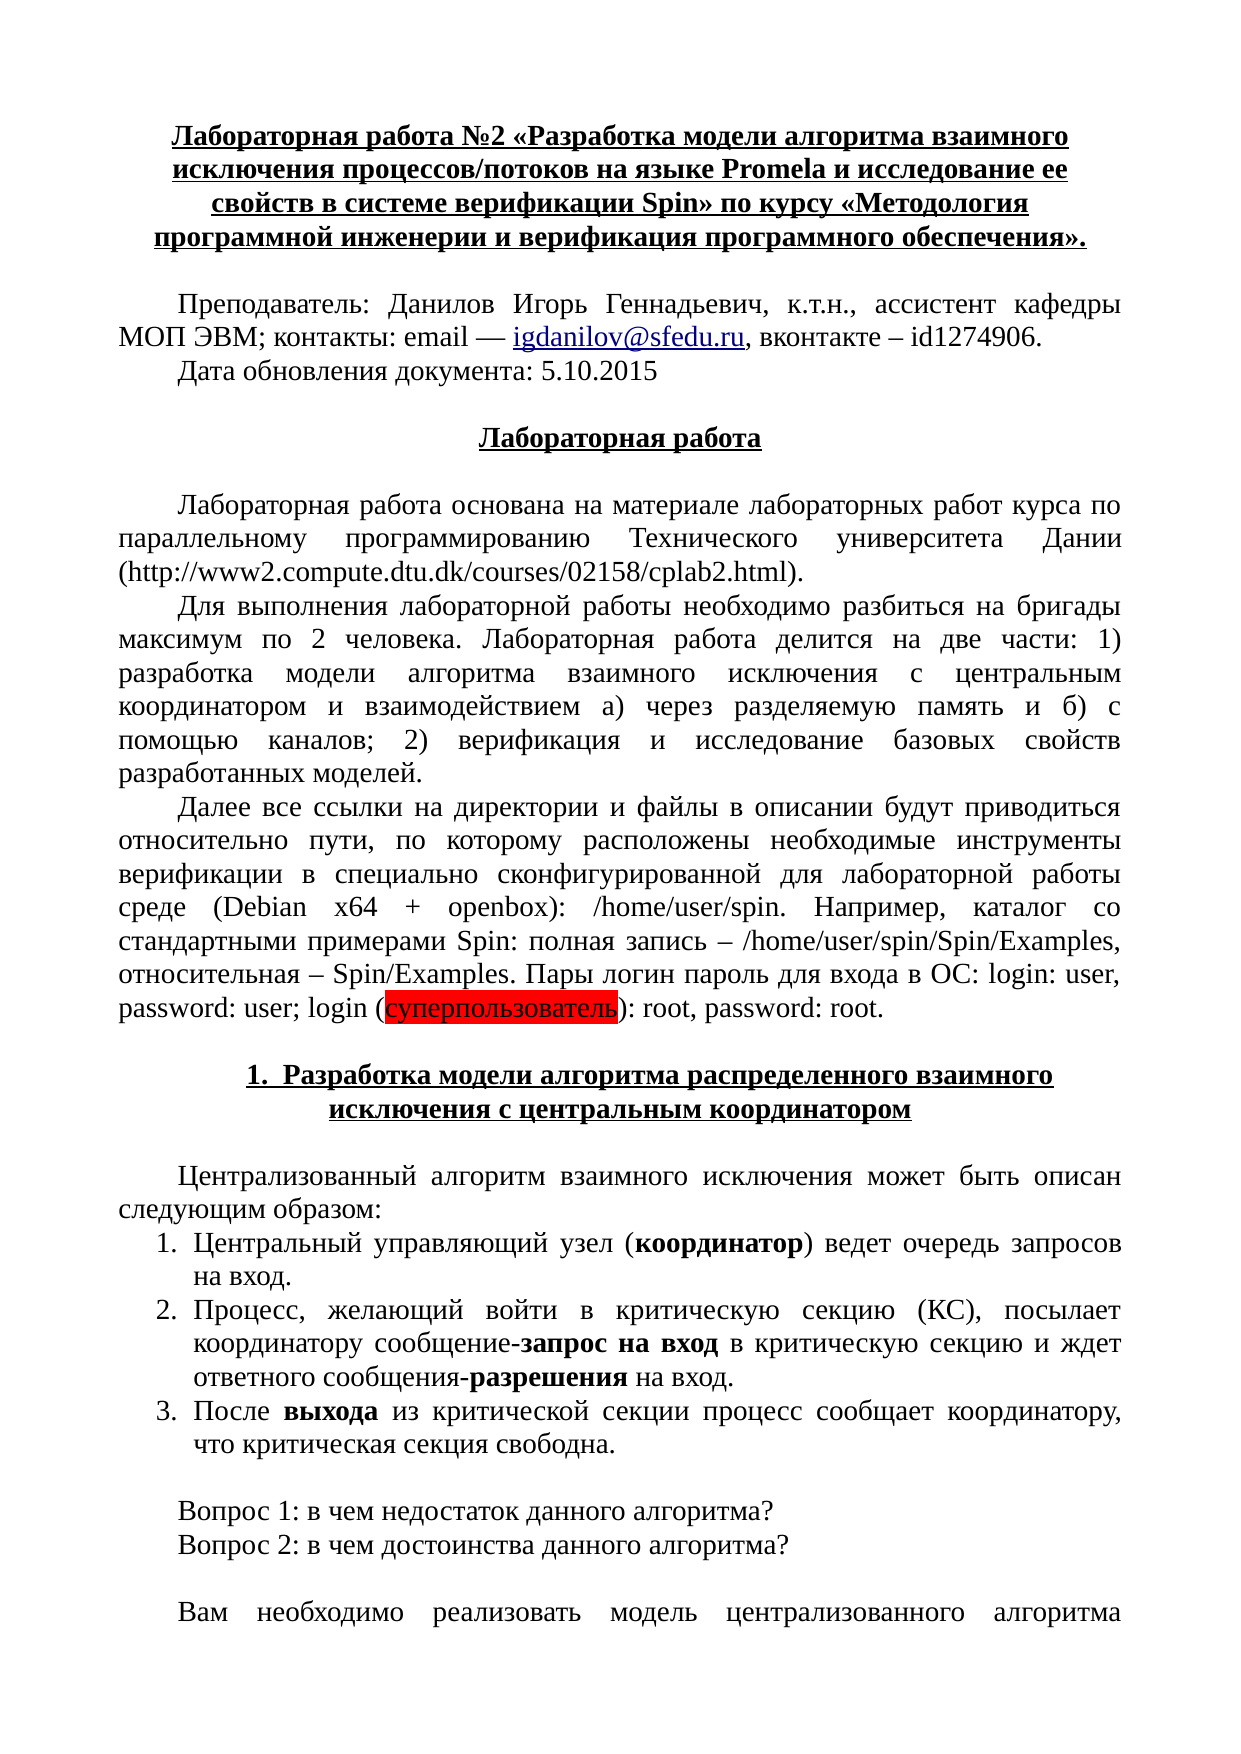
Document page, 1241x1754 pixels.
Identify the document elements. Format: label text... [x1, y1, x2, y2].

text Преподаватель: Данилов Игорь Геннадьевич, к.т.н., ассистент кафедры МОП ЭВМ; контакты: email — igdanilov@sfedu.ru, вконтакте – id1274906. [118, 286, 1122, 353]
text Далее все ссылки на директории и файлы в описании будут приводиться относительно пути, по которому расположены необходимые инструменты верификации в специально сконфигурированной для лабораторной работы среде (Debian x64 + openbox): /home/user/spin. Например, каталог со стандартными примерами Spin: полная запись – /home/user/spin/Spin/Examples, относительная – Spin/Examples. Пары логин пароль для входа в ОС: login: user, password: user; login (суперпользователь): root, password: root. [118, 789, 1122, 1024]
list После выхода из критической секции процесс сообщает координатору, что критическая секция свободна. [156, 1393, 1122, 1460]
text Для выполнения лабораторной работы необходимо разбиться на бригады максимум по 2 человека. Лабораторная работа делится на две части: 1) разработка модели алгоритма взаимного исключения с центральным координатором и взаимодействием а) через разделяемую память и б) с помощью каналов; 2) верификация и исследование базовых свойств разработанных моделей. [118, 588, 1122, 789]
text Лабораторная работа [118, 420, 1122, 453]
text 1. Разработка модели алгоритма распределенного взаимного исключения с центральным координатором [118, 1057, 1122, 1124]
text Дата обновления документа: 5.10.2015 [118, 353, 1122, 386]
text Вопрос 2: в чем достоинства данного алгоритма? [118, 1527, 1122, 1560]
text Вопрос 1: в чем недостаток данного алгоритма? [118, 1493, 1122, 1527]
text Централизованный алгоритм взаимного исключения может быть описан следующим образом: [118, 1158, 1122, 1225]
list Центральный управляющий узел (координатор) ведет очередь запросов на вход. [156, 1225, 1122, 1292]
list Процесс, желающий войти в критическую секцию (КС), посылает координатору сообщение-запрос на вход в критическую секцию и ждет ответного сообщения-разрешения на вход. [156, 1292, 1122, 1393]
text Лабораторная работа №2 «Разработка модели алгоритма взаимного исключения процессов/потоков на языке Promela и исследование ее свойств в системе верификации Spin» по курсу «Методология программной инженерии и верификация программного обеспечения». [118, 118, 1122, 252]
text Лабораторная работа основана на материале лабораторных работ курса по параллельному программированию Технического университета Дании (http://www2.compute.dtu.dk/courses/02158/cplab2.html). [118, 487, 1122, 588]
text Вам необходимо реализовать модель централизованного алгоритма [118, 1594, 1122, 1627]
